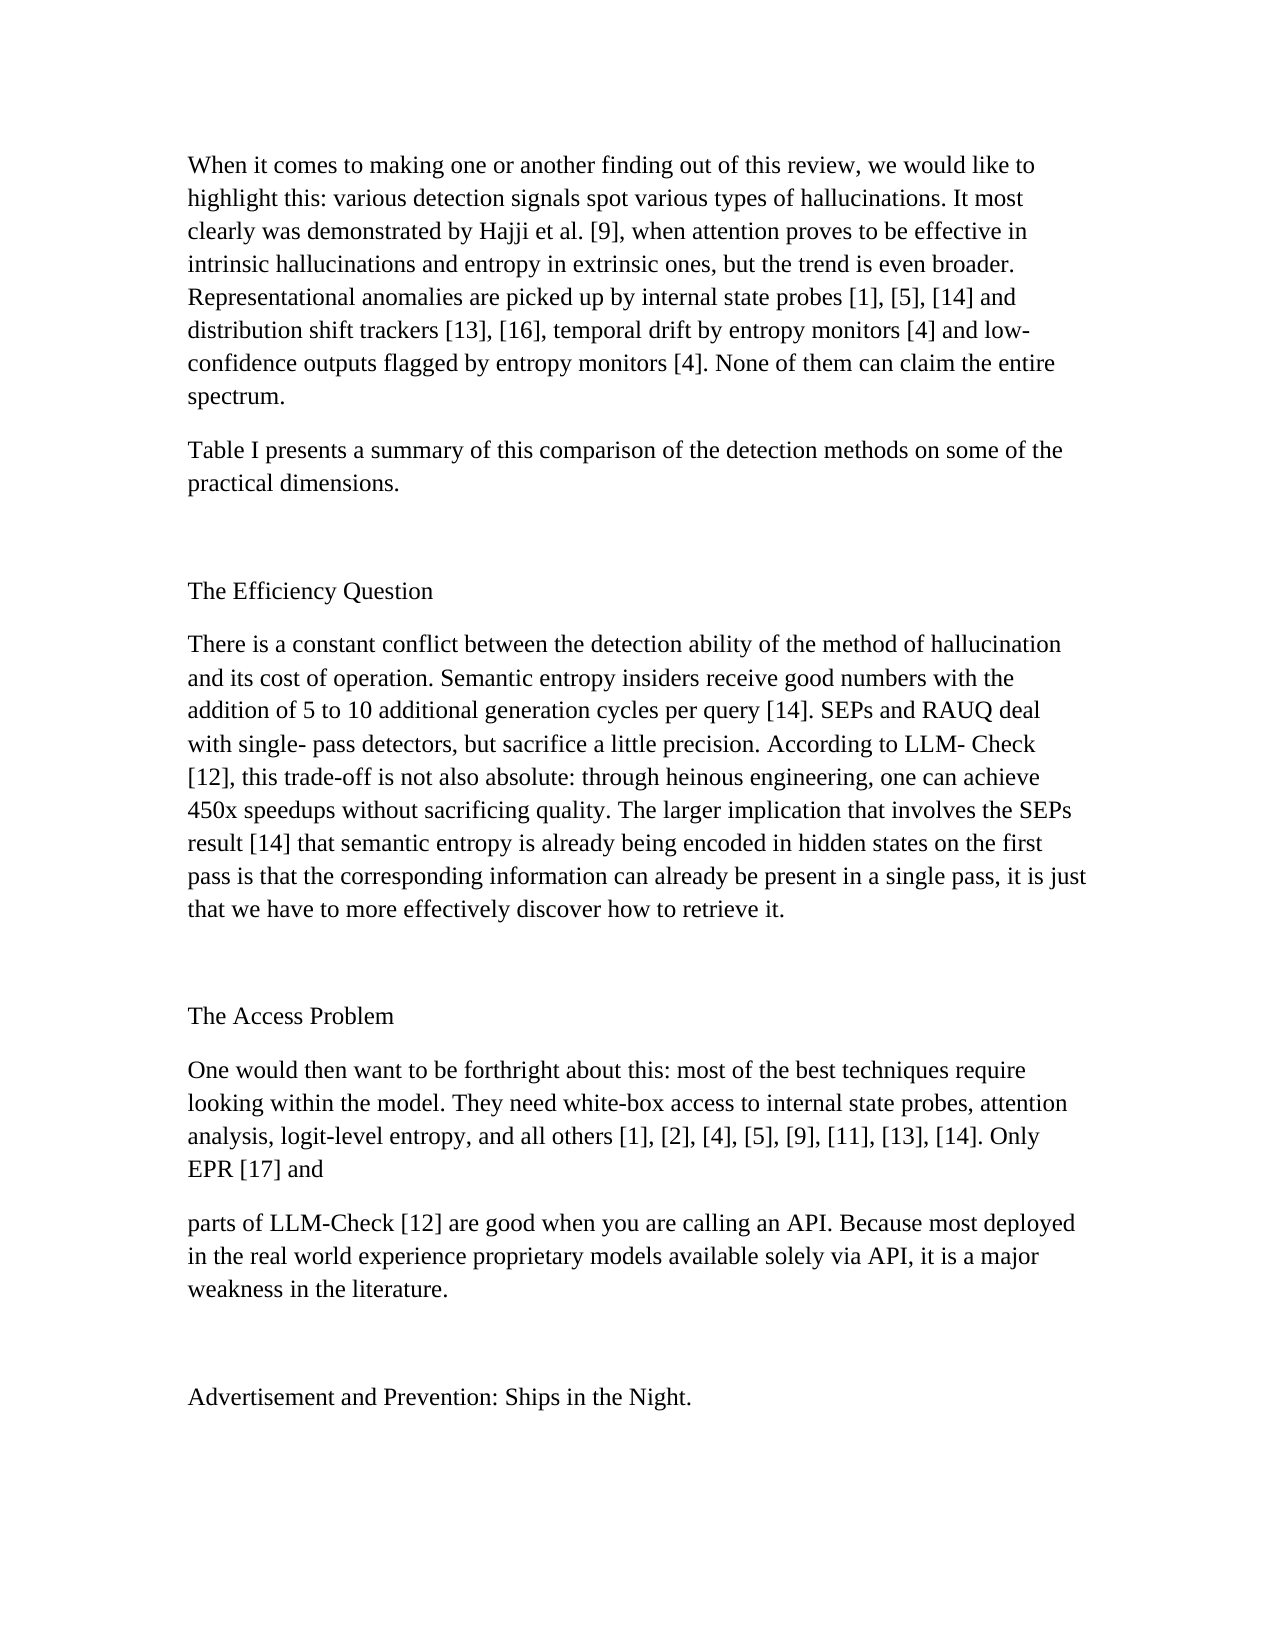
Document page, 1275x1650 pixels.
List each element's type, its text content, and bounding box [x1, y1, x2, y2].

text Table I presents a summary of this comparison of the detection methods on some of the practical dimensions. [187, 435, 1087, 497]
text The Efficiency Question [187, 576, 1087, 604]
text One would then want to be forthright about this: most of the best techniques require looking within the model. They need white-box access to internal state probes, attention analysis, logit-level entropy, and all others [1], [2], [4], [5], [9], [11], [13], [14]. Only EPR [17] and [187, 1055, 1087, 1183]
text Advertisement and Prevention: Ships in the Night. [187, 1382, 1087, 1411]
text There is a constant conflict between the detection ability of the method of hallucination and its cost of operation. Semantic entropy insiders receive good numbers with the addition of 5 to 10 additional generation cycles per query [14]. SEPs and RAUQ deal with single- pass detectors, but sacrifice a little precision. According to LLM- Check [12], this trade-off is not also absolute: through heinous engineering, one can achieve 450x speedups without sacrificing quality. The larger implication that involves the SEPs result [14] that semantic entropy is already being encoded in hidden states on the first pass is that the corresponding information can already be present in a single pass, it is just that we have to more effectively discover how to retrieve it. [187, 629, 1087, 922]
text The Access Problem [187, 1001, 1087, 1030]
text parts of LLM-Check [12] are good when you are calling an API. Because most deployed in the real world experience proprietary models available solely via API, it is a major weakness in the literature. [187, 1208, 1087, 1303]
text When it comes to making one or another finding out of this review, we would like to highlight this: various detection signals spot various types of hallucinations. It most clearly was demonstrated by Hajji et al. [9], when attention proves to be effective in intrinsic hallucinations and entropy in extrinsic ones, but the trend is even broader. Representational anomalies are picked up by internal state probes [1], [5], [14] and distribution shift trackers [13], [16], temporal drift by entropy monitors [4] and low-confidence outputs flagged by entropy monitors [4]. None of them can claim the entire spectrum. [187, 150, 1087, 410]
